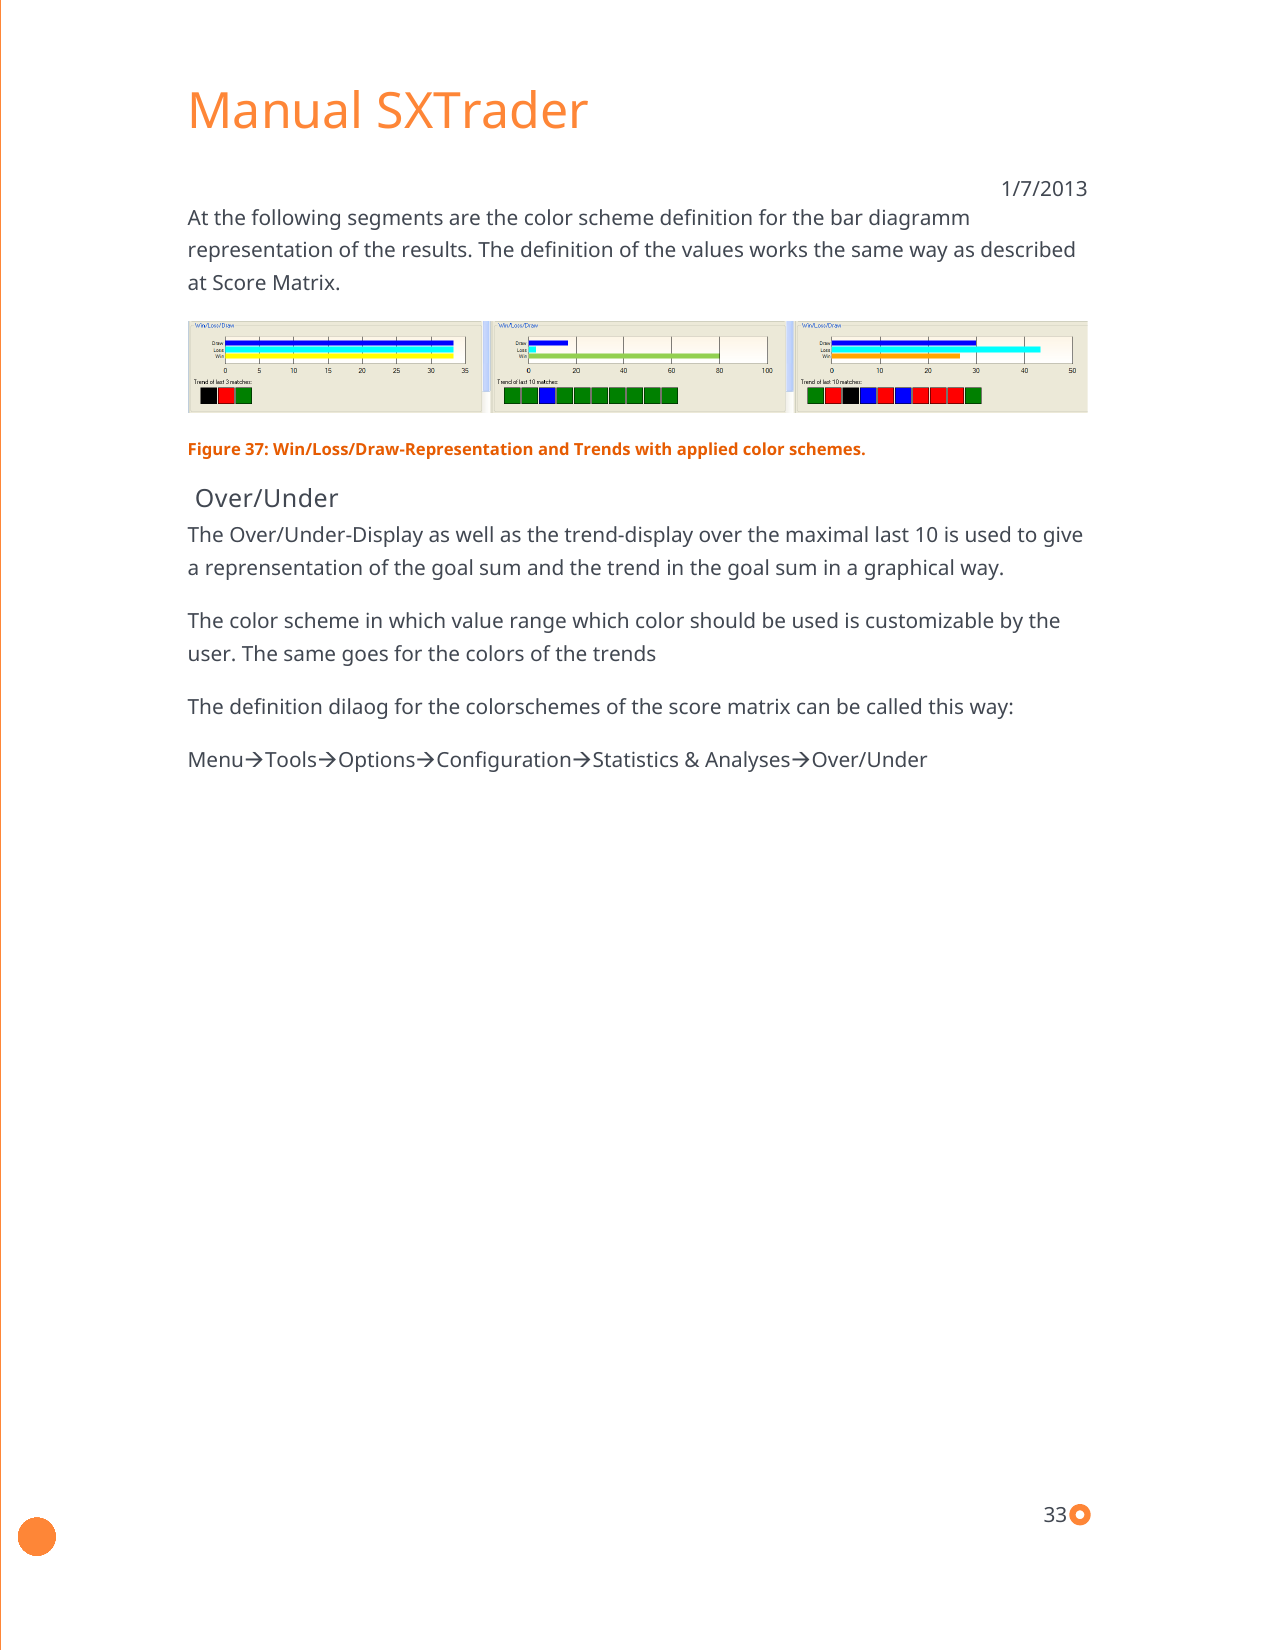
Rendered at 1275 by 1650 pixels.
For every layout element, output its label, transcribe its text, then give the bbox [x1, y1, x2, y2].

text Figure 37: Win/Loss/Draw-Representation and Trends with applied color schemes. [187, 437, 1087, 460]
text At the following segments are the color scheme definition for the bar diagramm representation of the results. The definition of the values works the same way as described at Score Matrix. [187, 203, 1087, 296]
text The color scheme in which value range which color should be used is customizable by the user. The same goes for the colors of the trends [187, 606, 1087, 667]
text The definition dilaog for the colorschemes of the score matrix can be called this way: [187, 692, 1087, 721]
text The Over/Under-Display as well as the trend-display over the maximal last 10 is used to give a reprensentation of the goal sum and the trend in the goal sum in a graphical way. [187, 520, 1087, 581]
text MenuToolsOptionsConfigurationStatistics & AnalysesOver/Under [187, 746, 1087, 774]
subtitle Over/Under [187, 481, 1087, 515]
